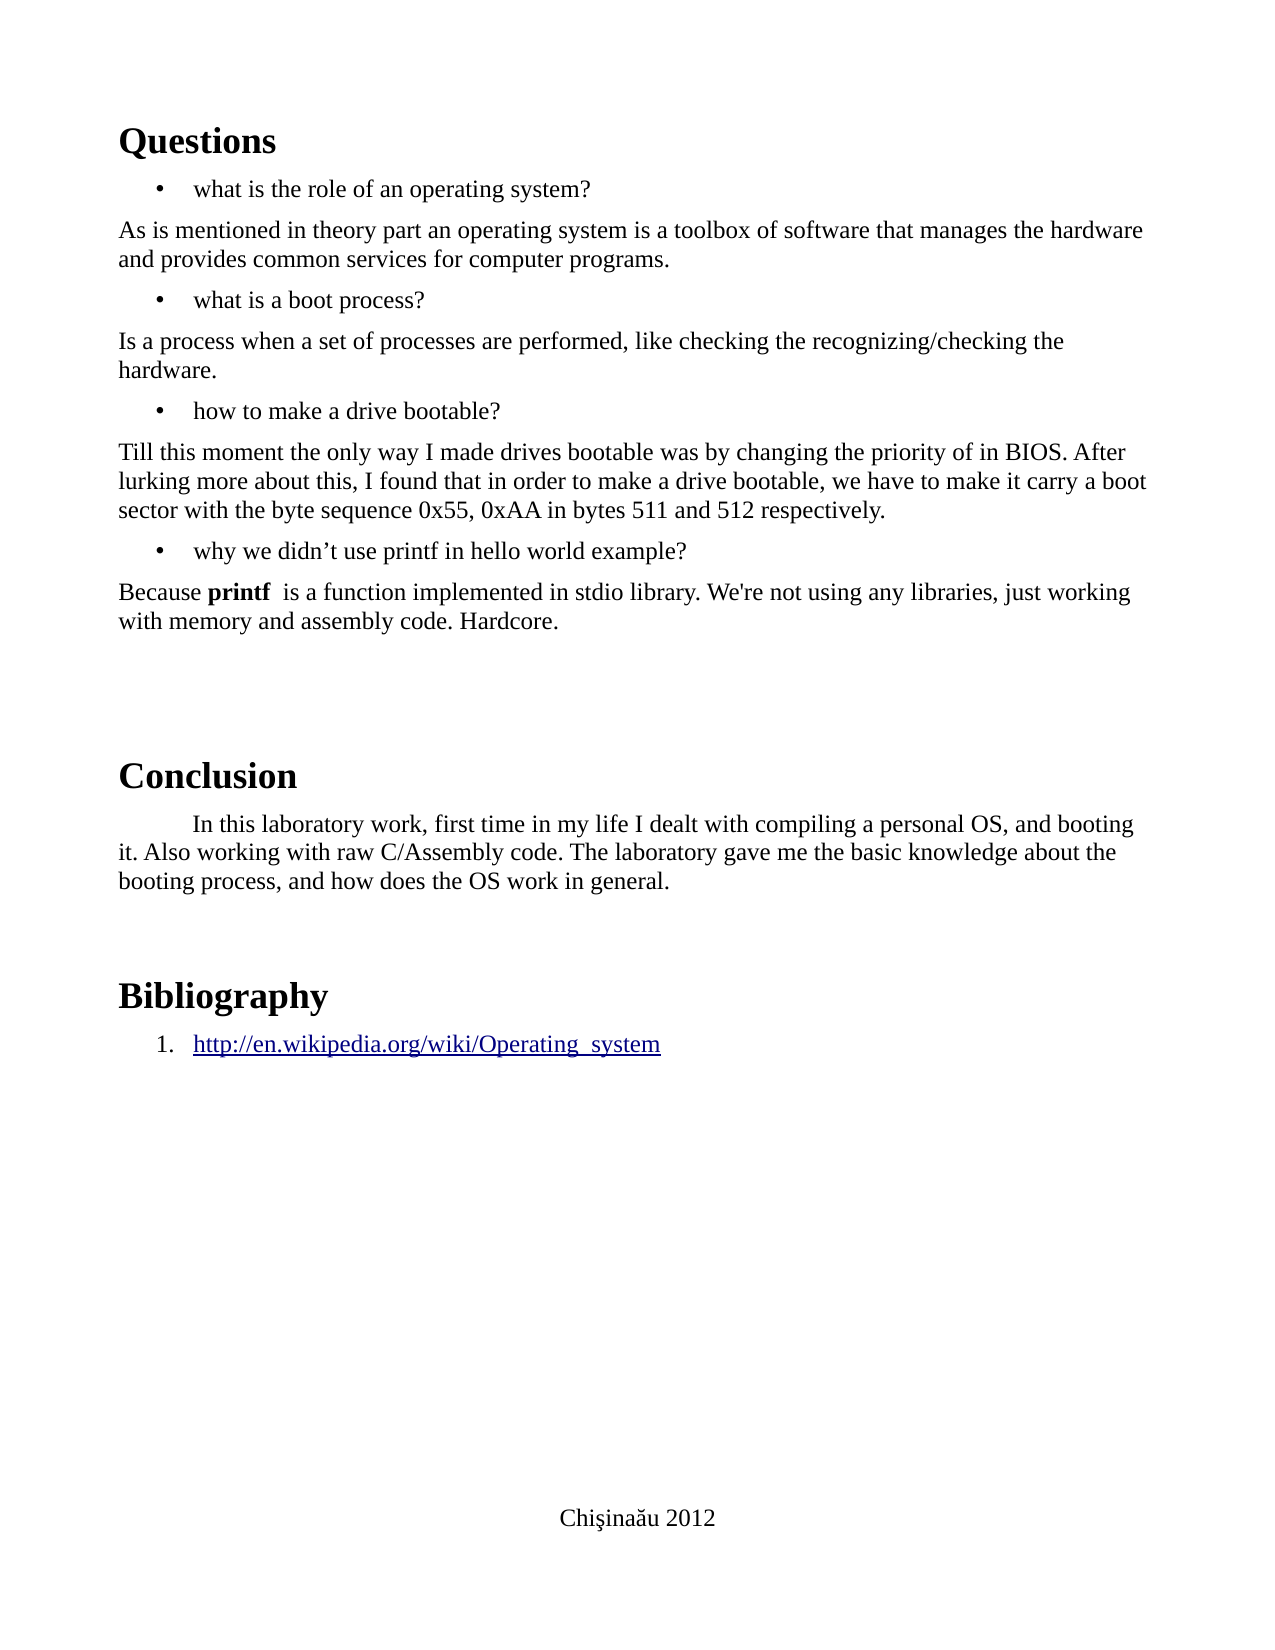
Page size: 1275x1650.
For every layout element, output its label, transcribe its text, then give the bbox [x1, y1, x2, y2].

text In this laboratory work, first time in my life I dealt with compiling a personal OS, and booting it. Also working with raw C/Assembly code. The laboratory gave me the basic knowledge about the booting process, and how does the OS work in general. [118, 809, 1157, 895]
subtitle Bibliography [118, 974, 1157, 1017]
list what is the role of an operating system? [156, 174, 1157, 202]
subtitle Conclusion [118, 753, 1157, 796]
list why we didn’t use printf in hello world example? [156, 536, 1157, 565]
text Because printf is a function implemented in stdio library. We're not using any libraries, just working with memory and assembly code. Hardcore. [118, 577, 1157, 635]
list how to make a drive bootable? [156, 396, 1157, 425]
subtitle Questions [118, 118, 1157, 161]
text As is mentioned in theory part an operating system is a toolbox of software that manages the hardware and provides common services for computer programs. [118, 215, 1157, 272]
text Is a process when a set of processes are performed, like checking the recognizing/checking the hardware. [118, 326, 1157, 384]
text Till this moment the only way I made drives bootable was by changing the priority of in BIOS. After lurking more about this, I found that in order to make a drive bootable, we have to make it carry a boot sector with the byte sequence 0x55, 0xAA in bytes 511 and 512 respectively. [118, 437, 1157, 524]
list http://en.wikipedia.org/wiki/Operating_system [156, 1029, 1157, 1058]
list what is a boot process? [156, 285, 1157, 314]
